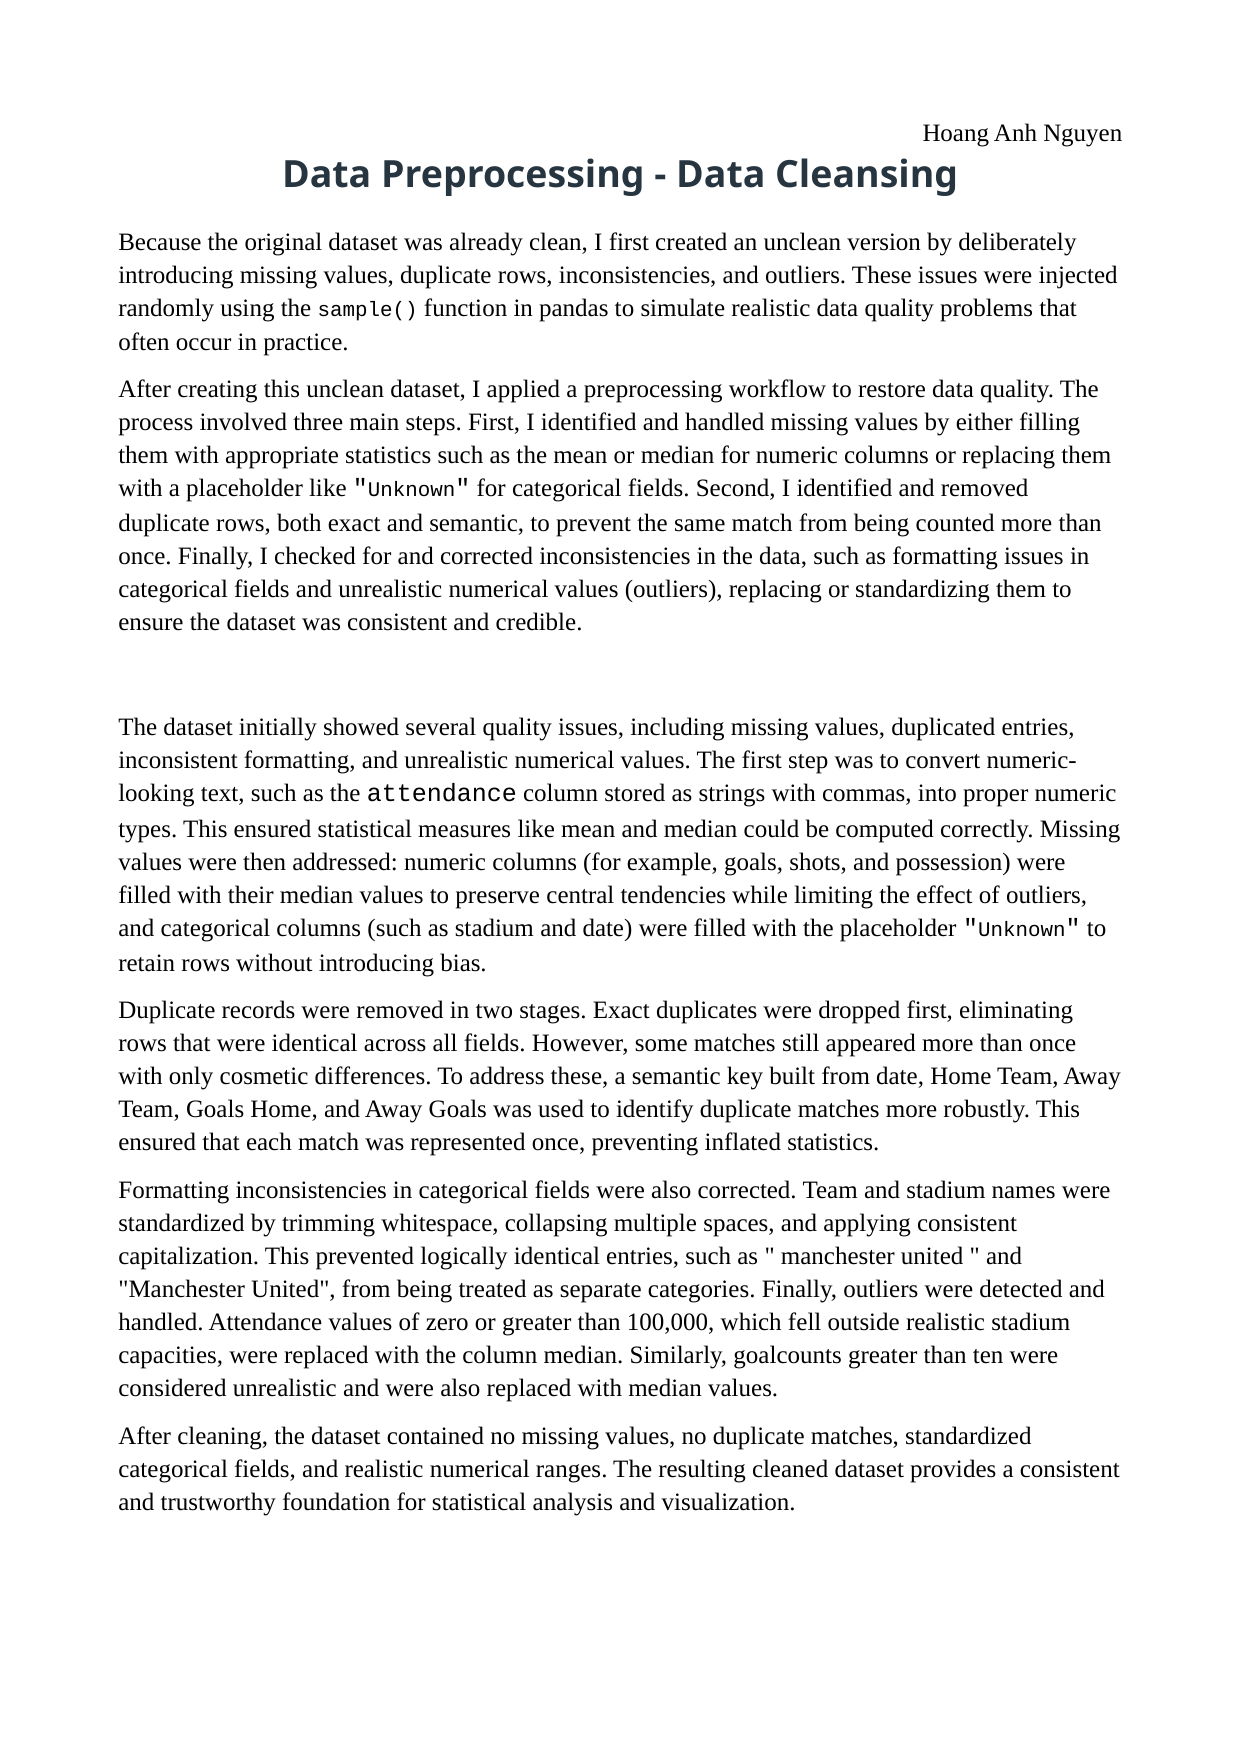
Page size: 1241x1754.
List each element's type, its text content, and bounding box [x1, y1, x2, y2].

text Hoang Anh Nguyen [118, 118, 1122, 147]
text Formatting inconsistencies in categorical fields were also corrected. Team and stadium names were standardized by trimming whitespace, collapsing multiple spaces, and applying consistent capitalization. This prevented logically identical entries, such as " manchester united " and "Manchester United", from being treated as separate categories. Finally, outliers were detected and handled. Attendance values of zero or greater than 100,000, which fell outside realistic stadium capacities, were replaced with the column median. Similarly, goalcounts greater than ten were considered unrealistic and were also replaced with median values. [118, 1175, 1122, 1402]
text After creating this unclean dataset, I applied a preprocessing workflow to restore data quality. The process involved three main steps. First, I identified and handled missing values by either filling them with appropriate statistics such as the mean or median for numeric columns or replacing them with a placeholder like "Unknown" for categorical fields. Second, I identified and removed duplicate rows, both exact and semantic, to prevent the same match from being counted more than once. Finally, I checked for and corrected inconsistencies in the data, such as formatting issues in categorical fields and unrealistic numerical values (outliers), replacing or standardizing them to ensure the dataset was consistent and credible. [118, 374, 1122, 636]
text After cleaning, the dataset contained no missing values, no duplicate matches, standardized categorical fields, and realistic numerical ranges. The resulting cleaned dataset provides a consistent and trustworthy foundation for statistical analysis and visualization. [118, 1421, 1122, 1516]
text The dataset initially showed several quality issues, including missing values, duplicated entries, inconsistent formatting, and unrealistic numerical values. The first step was to convert numeric-looking text, such as the attendance column stored as strings with commas, into proper numeric types. This ensured statistical measures like mean and median could be computed correctly. Missing values were then addressed: numeric columns (for example, goals, shots, and possession) were filled with their median values to preserve central tendencies while limiting the effect of outliers, and categorical columns (such as stadium and date) were filled with the placeholder "Unknown" to retain rows without introducing bias. [118, 712, 1122, 977]
text Data Preprocessing - Data Cleansing [118, 147, 1122, 198]
text Because the original dataset was already clean, I first created an unclean version by deliberately introducing missing values, duplicate rows, inconsistencies, and outliers. These issues were injected randomly using the sample() function in pandas to simulate realistic data quality problems that often occur in practice. [118, 227, 1122, 355]
text Duplicate records were removed in two stages. Exact duplicates were dropped first, eliminating rows that were identical across all fields. However, some matches still appeared more than once with only cosmetic differences. To address these, a semantic key built from date, Home Team, Away Team, Goals Home, and Away Goals was used to identify duplicate matches more robustly. This ensured that each match was represented once, preventing inflated statistics. [118, 995, 1122, 1156]
